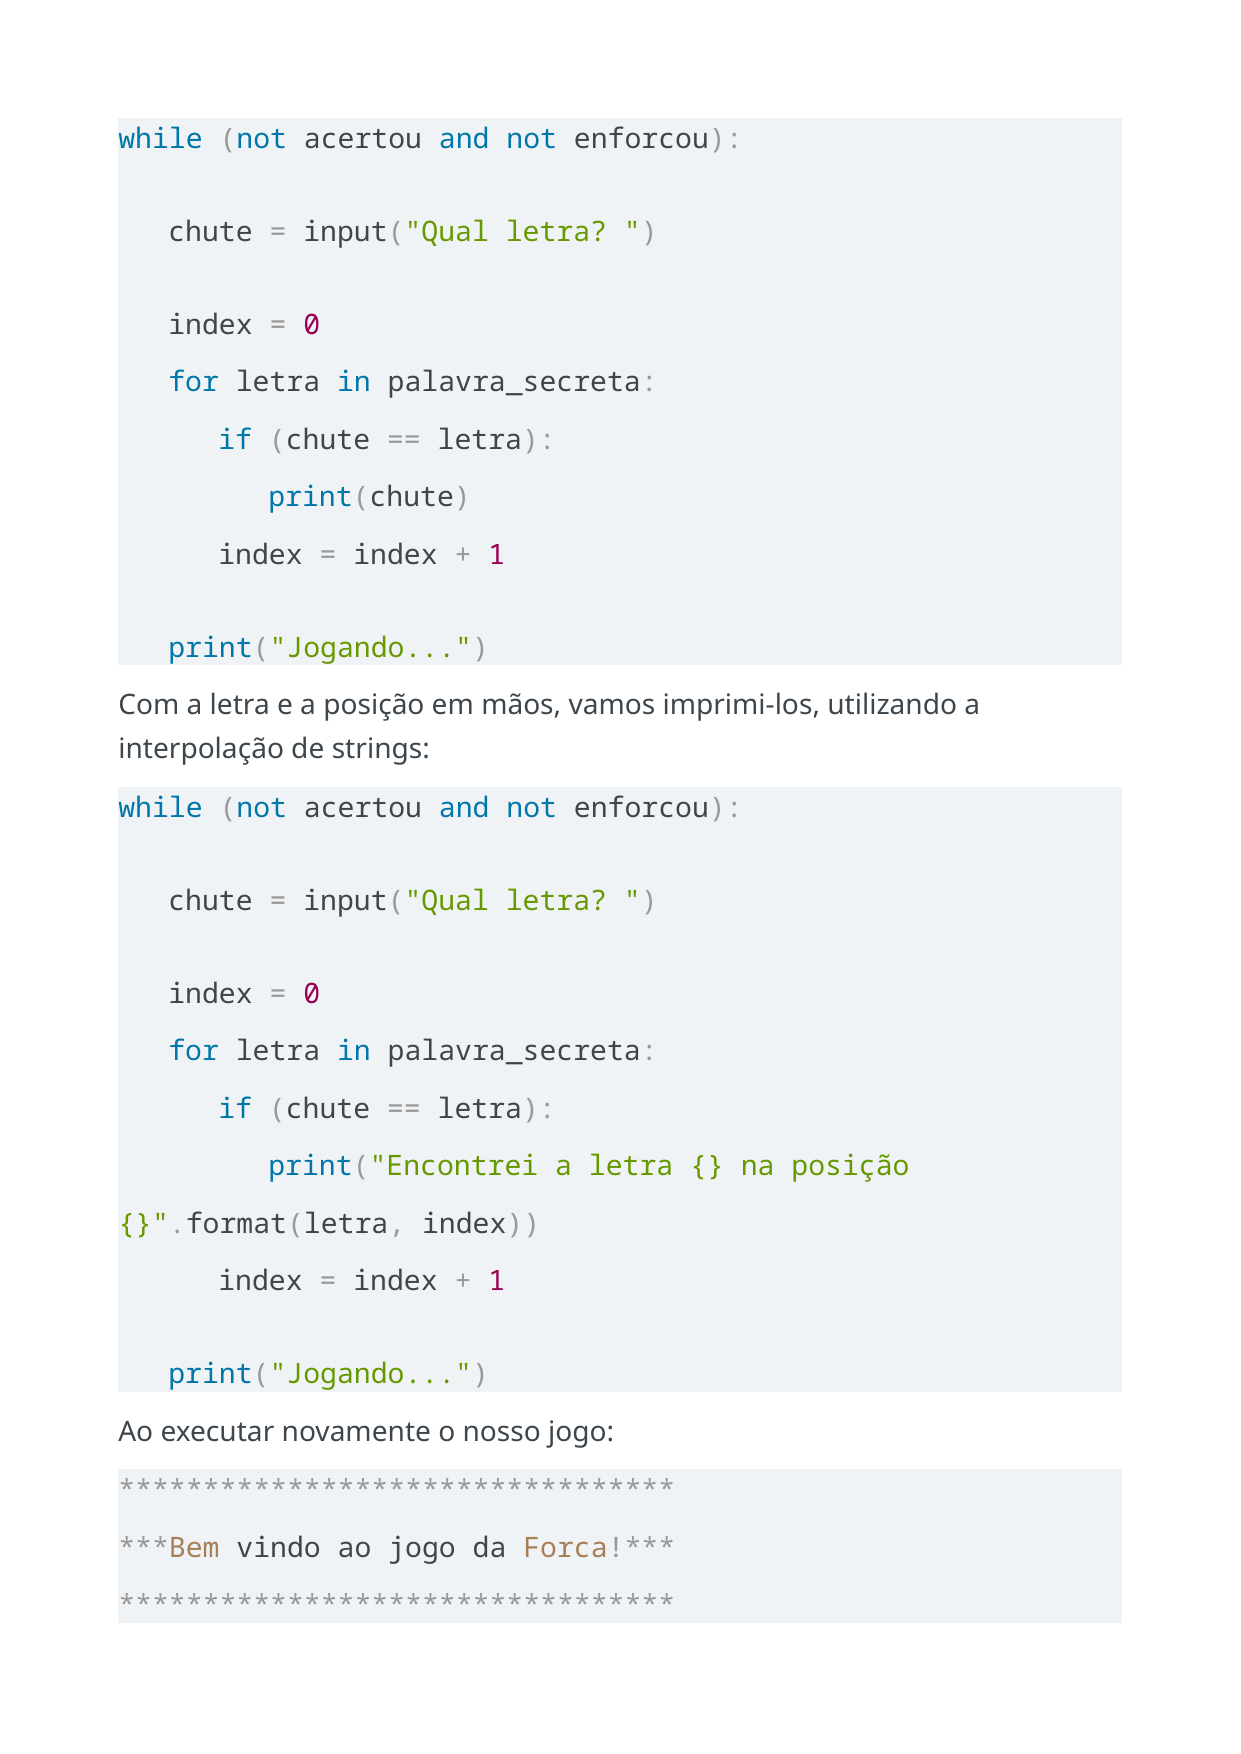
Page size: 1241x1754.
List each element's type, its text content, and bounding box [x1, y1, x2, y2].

text if (chute == letra): [118, 1088, 1122, 1126]
text ***Bem vindo ao jogo da Forca!*** [118, 1527, 1122, 1565]
text print("Jogando...") [118, 627, 1122, 665]
text print("Jogando...") [118, 1353, 1122, 1392]
text ********************************* [118, 1469, 1122, 1508]
text while (not acertou and not enforcou): [118, 787, 1122, 825]
text Ao executar novamente o nosso jogo: [118, 1411, 1122, 1449]
text for letra in palavra_secreta: [118, 361, 1122, 400]
text chute = input("Qual letra? ") [118, 211, 1122, 249]
text while (not acertou and not enforcou): [118, 118, 1122, 156]
text for letra in palavra_secreta: [118, 1030, 1122, 1069]
text index = index + 1 [118, 534, 1122, 572]
text chute = input("Qual letra? ") [118, 880, 1122, 918]
text print("Encontrei a letra {} na posição {}".format(letra, index)) [118, 1145, 1122, 1241]
text ********************************* [118, 1584, 1122, 1623]
text index = 0 [118, 304, 1122, 342]
text if (chute == letra): [118, 419, 1122, 457]
text print(chute) [118, 476, 1122, 515]
text index = 0 [118, 973, 1122, 1011]
text index = index + 1 [118, 1260, 1122, 1299]
text Com a letra e a posição em mãos, vamos imprimi-los, utilizando a interpolação de strings: [118, 684, 1122, 767]
